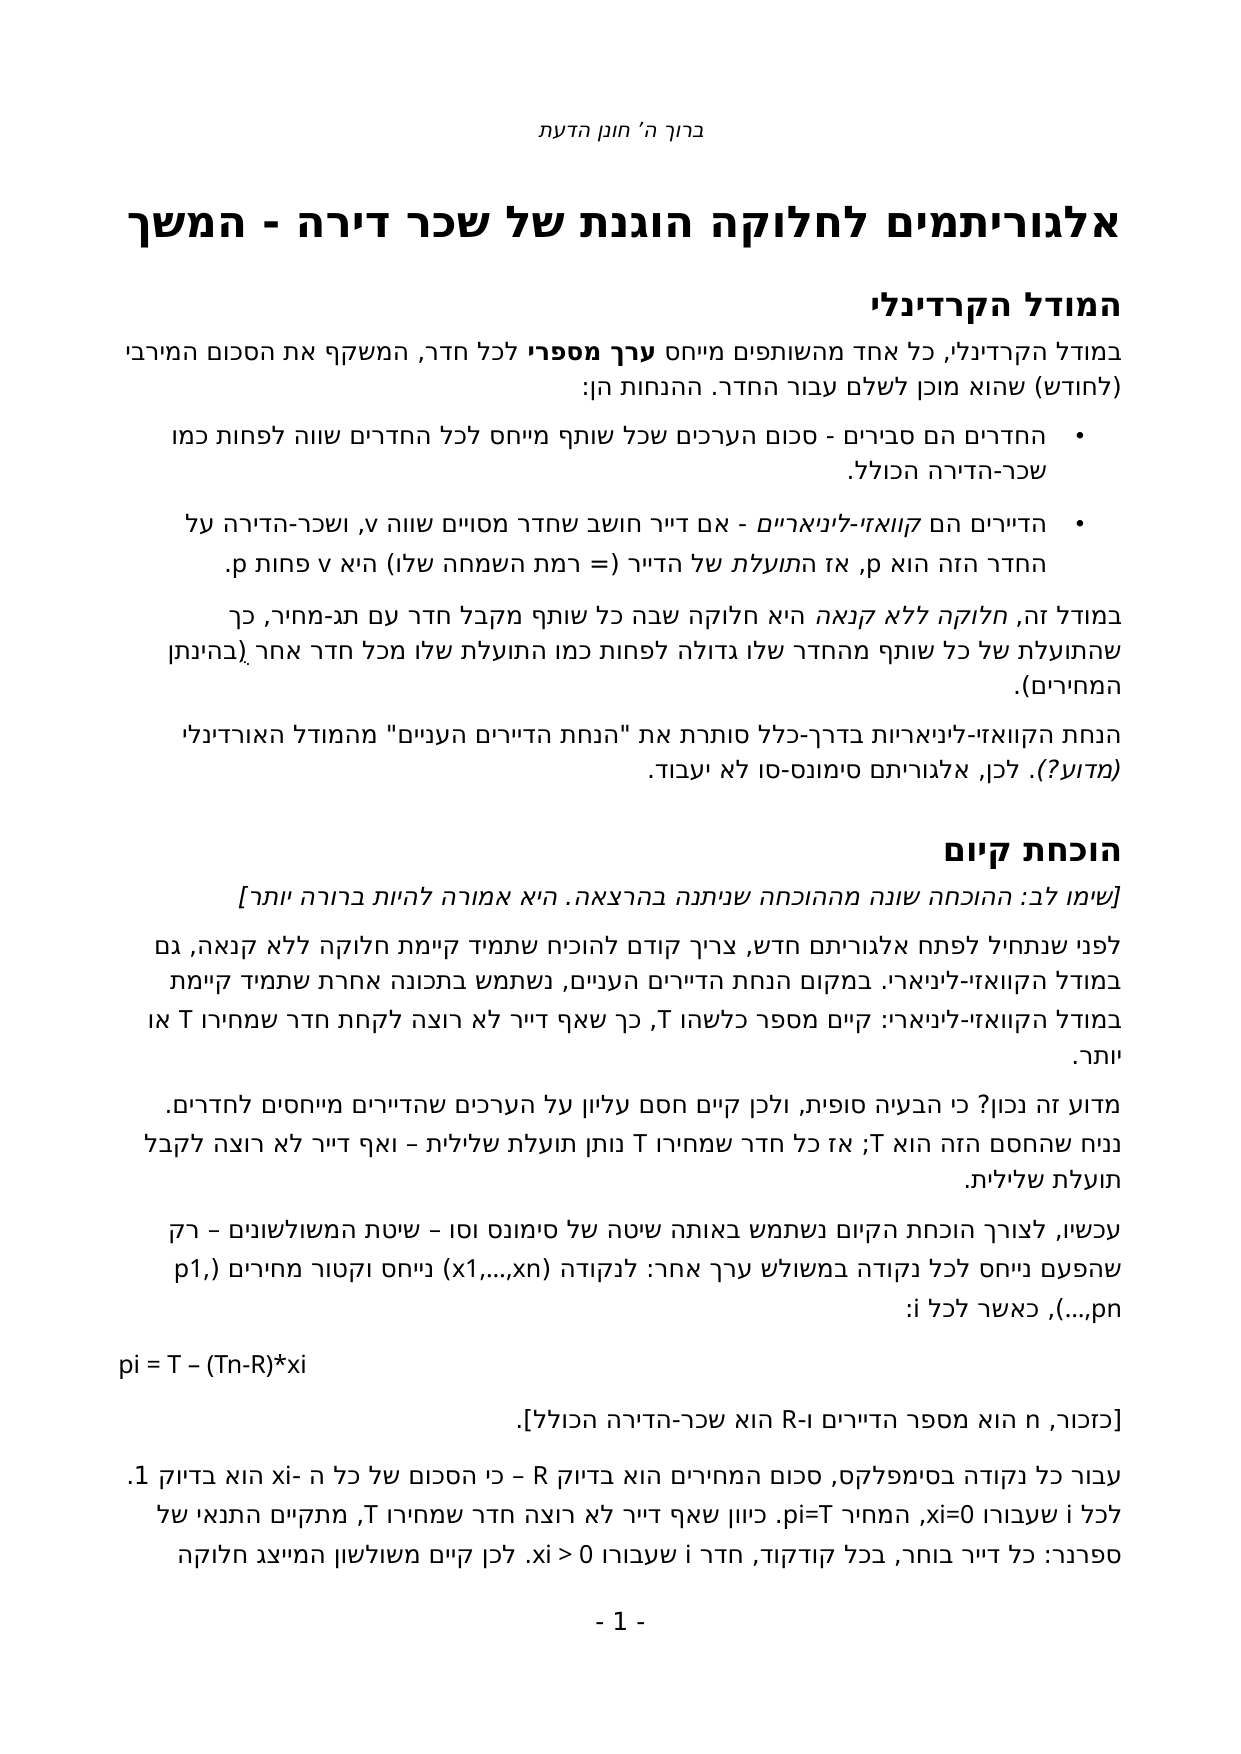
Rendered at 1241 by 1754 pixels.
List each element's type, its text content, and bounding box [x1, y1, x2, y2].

text מדוע זה נכון? כי הבעיה סופית, ולכן קיים חסם עליון על הערכים שהדיירים מייחסים לחדרים. נניח שהחסם הזה הוא T; אז כל חדר שמחירו T נותן תועלת שלילית – ואף דייר לא רוצה לקבל תועלת שלילית. [118, 1091, 1122, 1195]
subtitle אלגוריתמים לחלוקה הוגנת של שכר דירה - המשך [118, 197, 1122, 248]
text [שימו לב: ההוכחה שונה מההוכחה שניתנה בהרצאה. היא אמורה להיות ברורה יותר] [118, 882, 1122, 911]
list החדרים הם סבירים - סכום הערכים שכל שותף מייחס לכל החדרים שווה לפחות כמו שכר-הדירה הכולל. [118, 421, 1084, 485]
text במודל זה, חלוקה ללא קנאה היא חלוקה שבה כל שותף מקבל חדר עם תג-מחיר, כך שהתועלת של כל שותף מהחדר שלו גדולה לפחות כמו התועלת שלו מכל חדר אחר (ֻבהינתן המחירים). [118, 601, 1122, 700]
text [כזכור, n הוא מספר הדיירים ו-R הוא שכר-הדירה הכולל]. [118, 1402, 1122, 1436]
text עבור כל נקודה בסימפלקס, סכום המחירים הוא בדיוק R – כי הסכום של כל ה -xi הוא בדיוק 1. לכל i שעבורו xi=0, המחיר pi=T. כיוון שאף דייר לא רוצה חדר שמחירו T, מתקיים התנאי של ספרנר: כל דייר בוחר, בכל קודקוד, חדר i שעבורו xi > 0. לכן קיים משולשון המייצג חלוקה ללא-קנאה-בקירוב. אם מחלקים למשולשונים יותר ויותר קטנים, מקבלים סדרה אינסופית המתכנסת לנקודה המייצגת חלוקה ללא קנאה. [118, 1457, 1122, 1571]
text עכשיו, לצורך הוכחת הקיום נשתמש באותה שיטה של סימונס וסו – שיטת המשולשונים – רק שהפעם נייחס לכל נקודה במשולש ערך אחר: לנקודה (x1,…,xn) נייחס וקטור מחירים (p1,…,pn), כאשר לכל i: [118, 1215, 1122, 1325]
subtitle הוכחת קיום [118, 830, 1122, 869]
text במודל הקרדינלי, כל אחד מהשותפים מייחס ערך מספרי לכל חדר, המשקף את הסכום המירבי (לחודש) שהוא מוכן לשלם עבור החדר. ההנחות הן: [118, 337, 1122, 401]
text לפני שנתחיל לפתח אלגוריתם חדש, צריך קודם להוכיח שתמיד קיימת חלוקה ללא קנאה, גם במודל הקוואזי-ליניארי. במקום הנחת הדיירים העניים, נשתמש בתכונה אחרת שתמיד קיימת במודל הקוואזי-ליניארי: קיים מספר כלשהו T, כך שאף דייר לא רוצה לקחת חדר שמחירו T או יותר. [118, 931, 1122, 1070]
text הנחת הקוואזי-ליניאריות בדרך-כלל סותרת את "הנחת הדיירים העניים" מהמודל האורדינלי (מדוע?). לכן, אלגוריתם סימונס-סו לא יעבוד. [118, 721, 1122, 785]
subtitle המודל הקרדינלי [118, 285, 1122, 324]
text pi = T – (Tn-R)*xi [118, 1346, 1122, 1381]
list הדיירים הם קוואזי-ליניאריים - אם דייר חושב שחדר מסויים שווה v, ושכר-הדירה על החדר הזה הוא p, אז התועלת של הדייר (= רמת השמחה שלו) היא v פחות p. [118, 506, 1084, 580]
